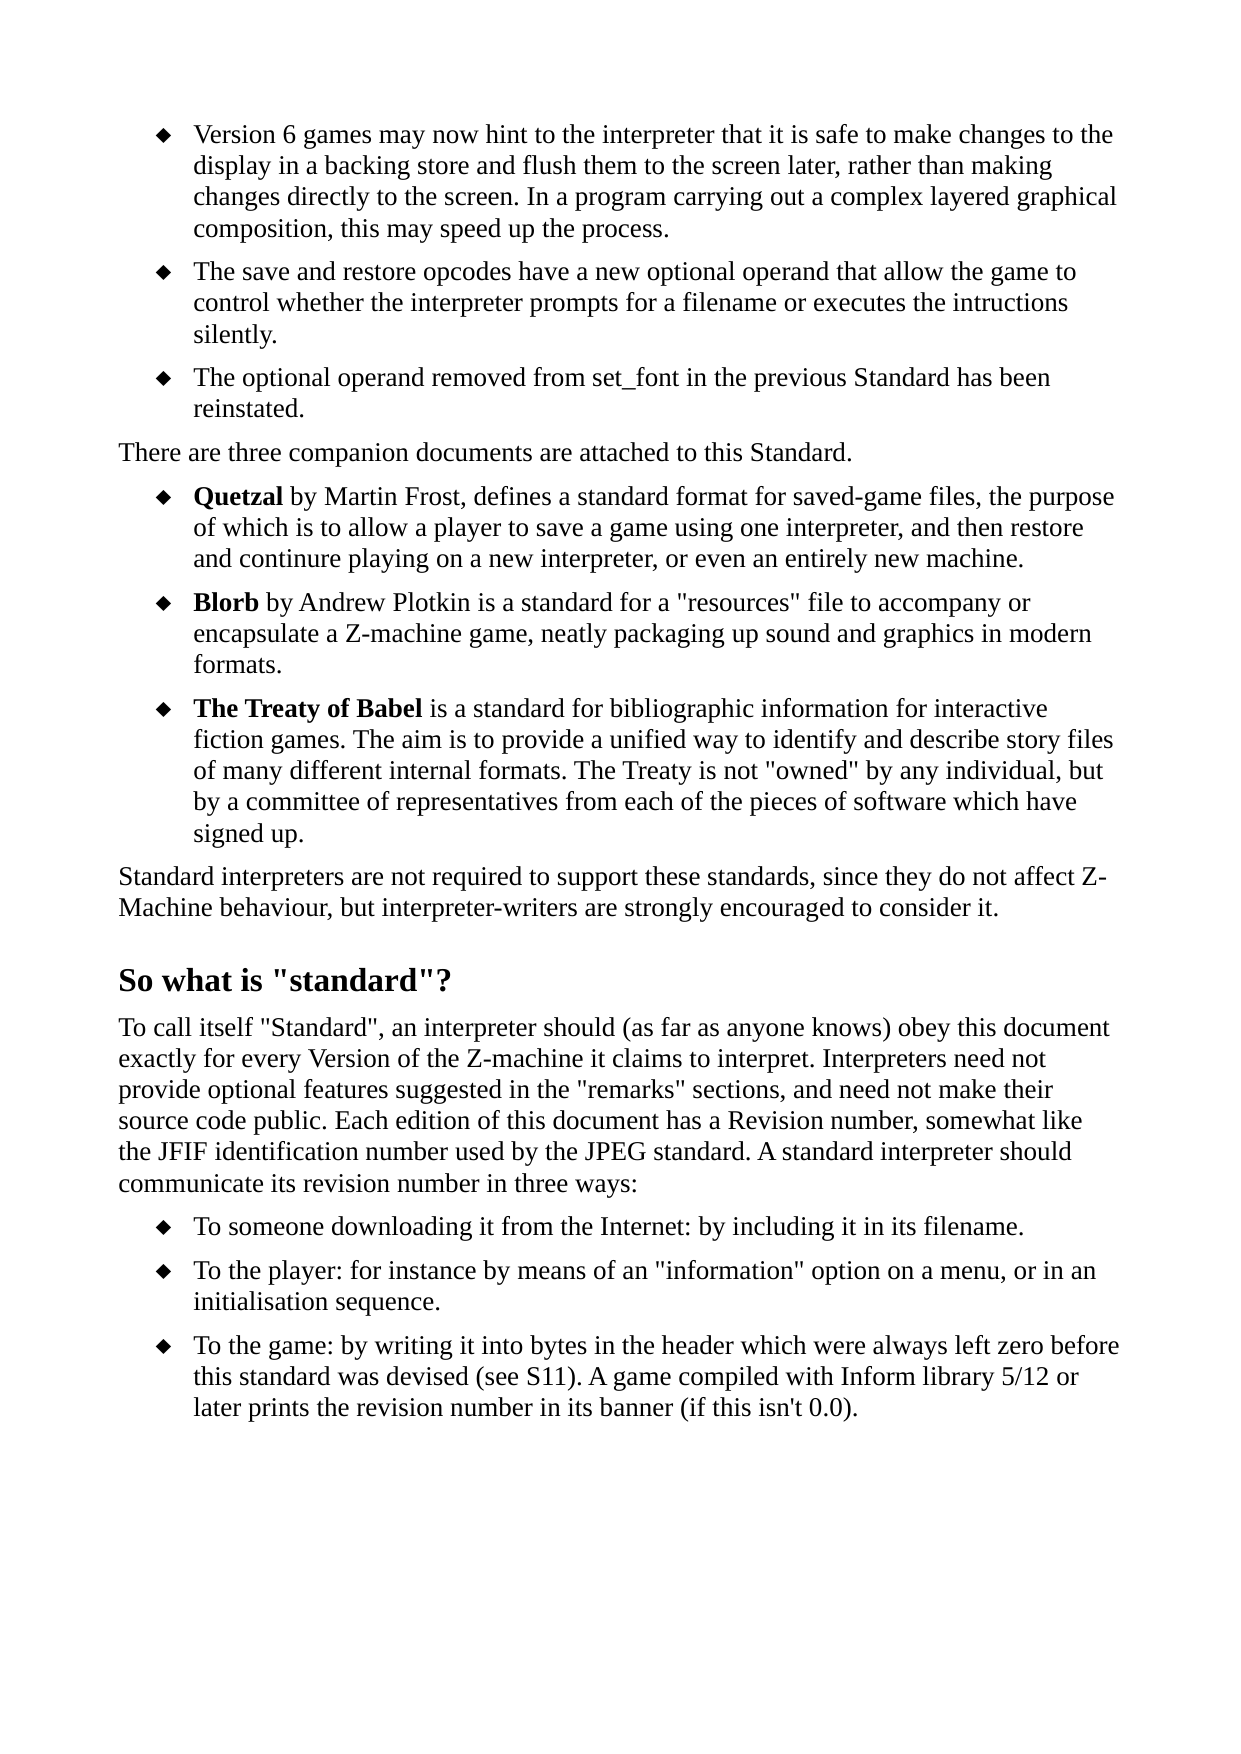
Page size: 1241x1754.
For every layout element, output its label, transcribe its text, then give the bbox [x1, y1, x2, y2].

text There are three companion documents are attached to this Standard. [118, 436, 1122, 467]
subtitle So what is "standard"? [118, 960, 1122, 998]
list To the player: for instance by means of an "information" option on a menu, or in an initialisation sequence. [156, 1254, 1122, 1316]
list Version 6 games may now hint to the interpreter that it is safe to make changes to the display in a backing store and flush them to the screen later, rather than making changes directly to the screen. In a program carrying out a complex layered graphical composition, this may speed up the process. [156, 118, 1122, 243]
list To the game: by writing it into bytes in the header which were always left zero before this standard was devised (see S11). A game compiled with Inform library 5/12 or later prints the revision number in its banner (if this isn't 0.0). [156, 1329, 1122, 1422]
list Quetzal by Martin Frost, defines a standard format for saved-game files, the purpose of which is to allow a player to save a game using one interpreter, and then restore and continure playing on a new interpreter, or even an entirely new machine. [156, 480, 1122, 573]
list The optional operand removed from set_font in the previous Standard has been reinstated. [156, 361, 1122, 424]
list The Treaty of Babel is a standard for bibliographic information for interactive fiction games. The aim is to provide a unified way to identify and describe story files of many different internal formats. The Treaty is not "owned" by any individual, but by a committee of representatives from each of the pieces of software which have signed up. [156, 692, 1122, 848]
text Standard interpreters are not required to support these standards, since they do not affect Z-Machine behaviour, but interpreter-writers are strongly encouraged to consider it. [118, 860, 1122, 923]
list The save and restore opcodes have a new optional operand that allow the game to control whether the interpreter prompts for a filename or executes the intructions silently. [156, 255, 1122, 349]
list Blorb by Andrew Plotkin is a standard for a "resources" file to accompany or encapsulate a Z-machine game, neatly packaging up sound and graphics in modern formats. [156, 586, 1122, 679]
text To call itself "Standard", an interpreter should (as far as anyone knows) obey this document exactly for every Version of the Z-machine it claims to interpret. Interpreters need not provide optional features suggested in the "remarks" sections, and need not make their source code public. Each edition of this document has a Revision number, somewhat like the JFIF identification number used by the JPEG standard. A standard interpreter should communicate its revision number in three ways: [118, 1011, 1122, 1198]
list To someone downloading it from the Internet: by including it in its filename. [156, 1210, 1122, 1242]
